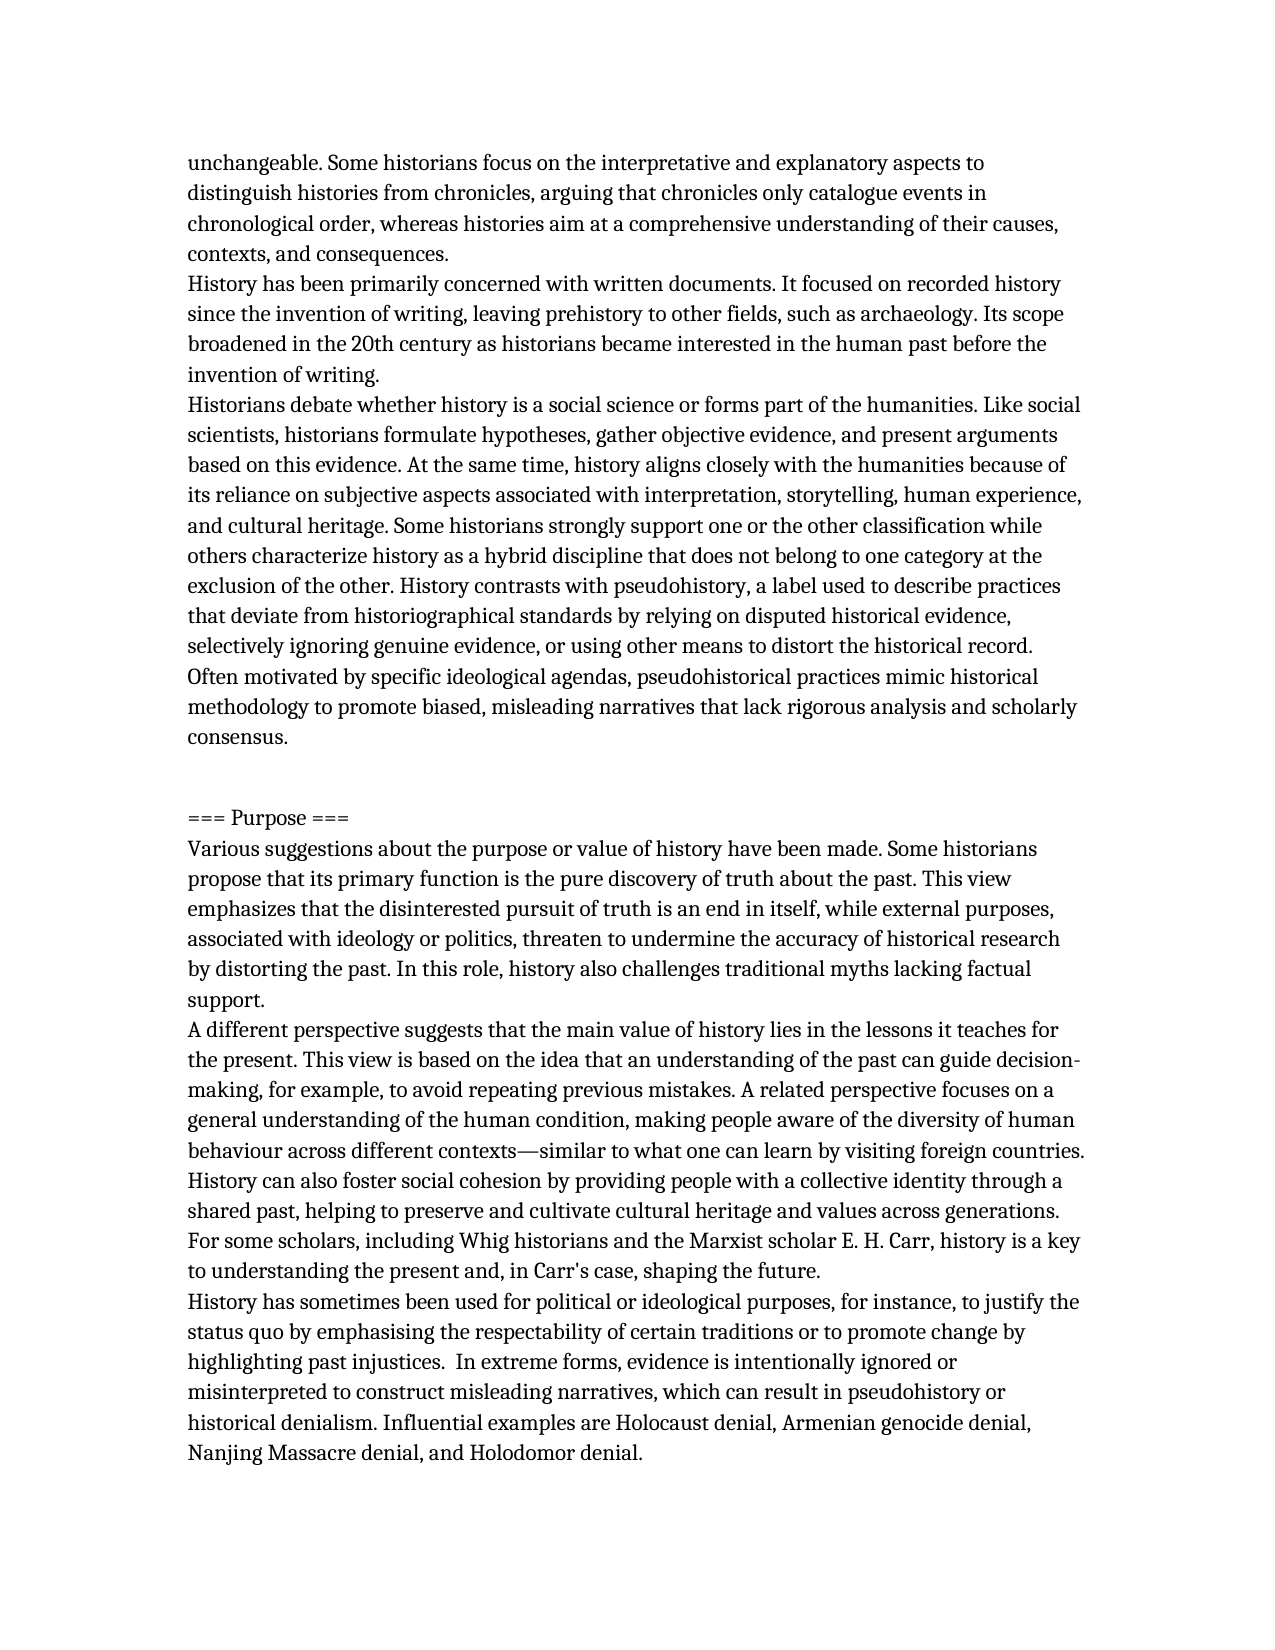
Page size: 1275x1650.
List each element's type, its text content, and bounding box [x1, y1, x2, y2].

text === Purpose === Various suggestions about the purpose or value of history have been made. Some historians propose that its primary function is the pure discovery of truth about the past. This view emphasizes that the disinterested pursuit of truth is an end in itself, while external purposes, associated with ideology or politics, threaten to undermine the accuracy of historical research by distorting the past. In this role, history also challenges traditional myths lacking factual support. A different perspective suggests that the main value of history lies in the lessons it teaches for the present. This view is based on the idea that an understanding of the past can guide decision-making, for example, to avoid repeating previous mistakes. A related perspective focuses on a general understanding of the human condition, making people aware of the diversity of human behaviour across different contexts—similar to what one can learn by visiting foreign countries. History can also foster social cohesion by providing people with a collective identity through a shared past, helping to preserve and cultivate cultural heritage and values across generations. For some scholars, including Whig historians and the Marxist scholar E. H. Carr, history is a key to understanding the present and, in Carr's case, shaping the future. History has sometimes been used for political or ideological purposes, for instance, to justify the status quo by emphasising the respectability of certain traditions or to promote change by highlighting past injustices. In extreme forms, evidence is intentionally ignored or misinterpreted to construct misleading narratives, which can result in pseudohistory or historical denialism. Influential examples are Holocaust denial, Armenian genocide denial, Nanjing Massacre denial, and Holodomor denial. [187, 775, 1087, 1466]
text unchangeable. Some historians focus on the interpretative and explanatory aspects to distinguish histories from chronicles, arguing that chronicles only catalogue events in chronological order, whereas histories aim at a comprehensive understanding of their causes, contexts, and consequences. History has been primarily concerned with written documents. It focused on recorded history since the invention of writing, leaving prehistory to other fields, such as archaeology. Its scope broadened in the 20th century as historians became interested in the human past before the invention of writing. Historians debate whether history is a social science or forms part of the humanities. Like social scientists, historians formulate hypotheses, gather objective evidence, and present arguments based on this evidence. At the same time, history aligns closely with the humanities because of its reliance on subjective aspects associated with interpretation, storytelling, human experience, and cultural heritage. Some historians strongly support one or the other classification while others characterize history as a hybrid discipline that does not belong to one category at the exclusion of the other. History contrasts with pseudohistory, a label used to describe practices that deviate from historiographical standards by relying on disputed historical evidence, selectively ignoring genuine evidence, or using other means to distort the historical record. Often motivated by specific ideological agendas, pseudohistorical practices mimic historical methodology to promote biased, misleading narratives that lack rigorous analysis and scholarly consensus. [187, 150, 1087, 750]
